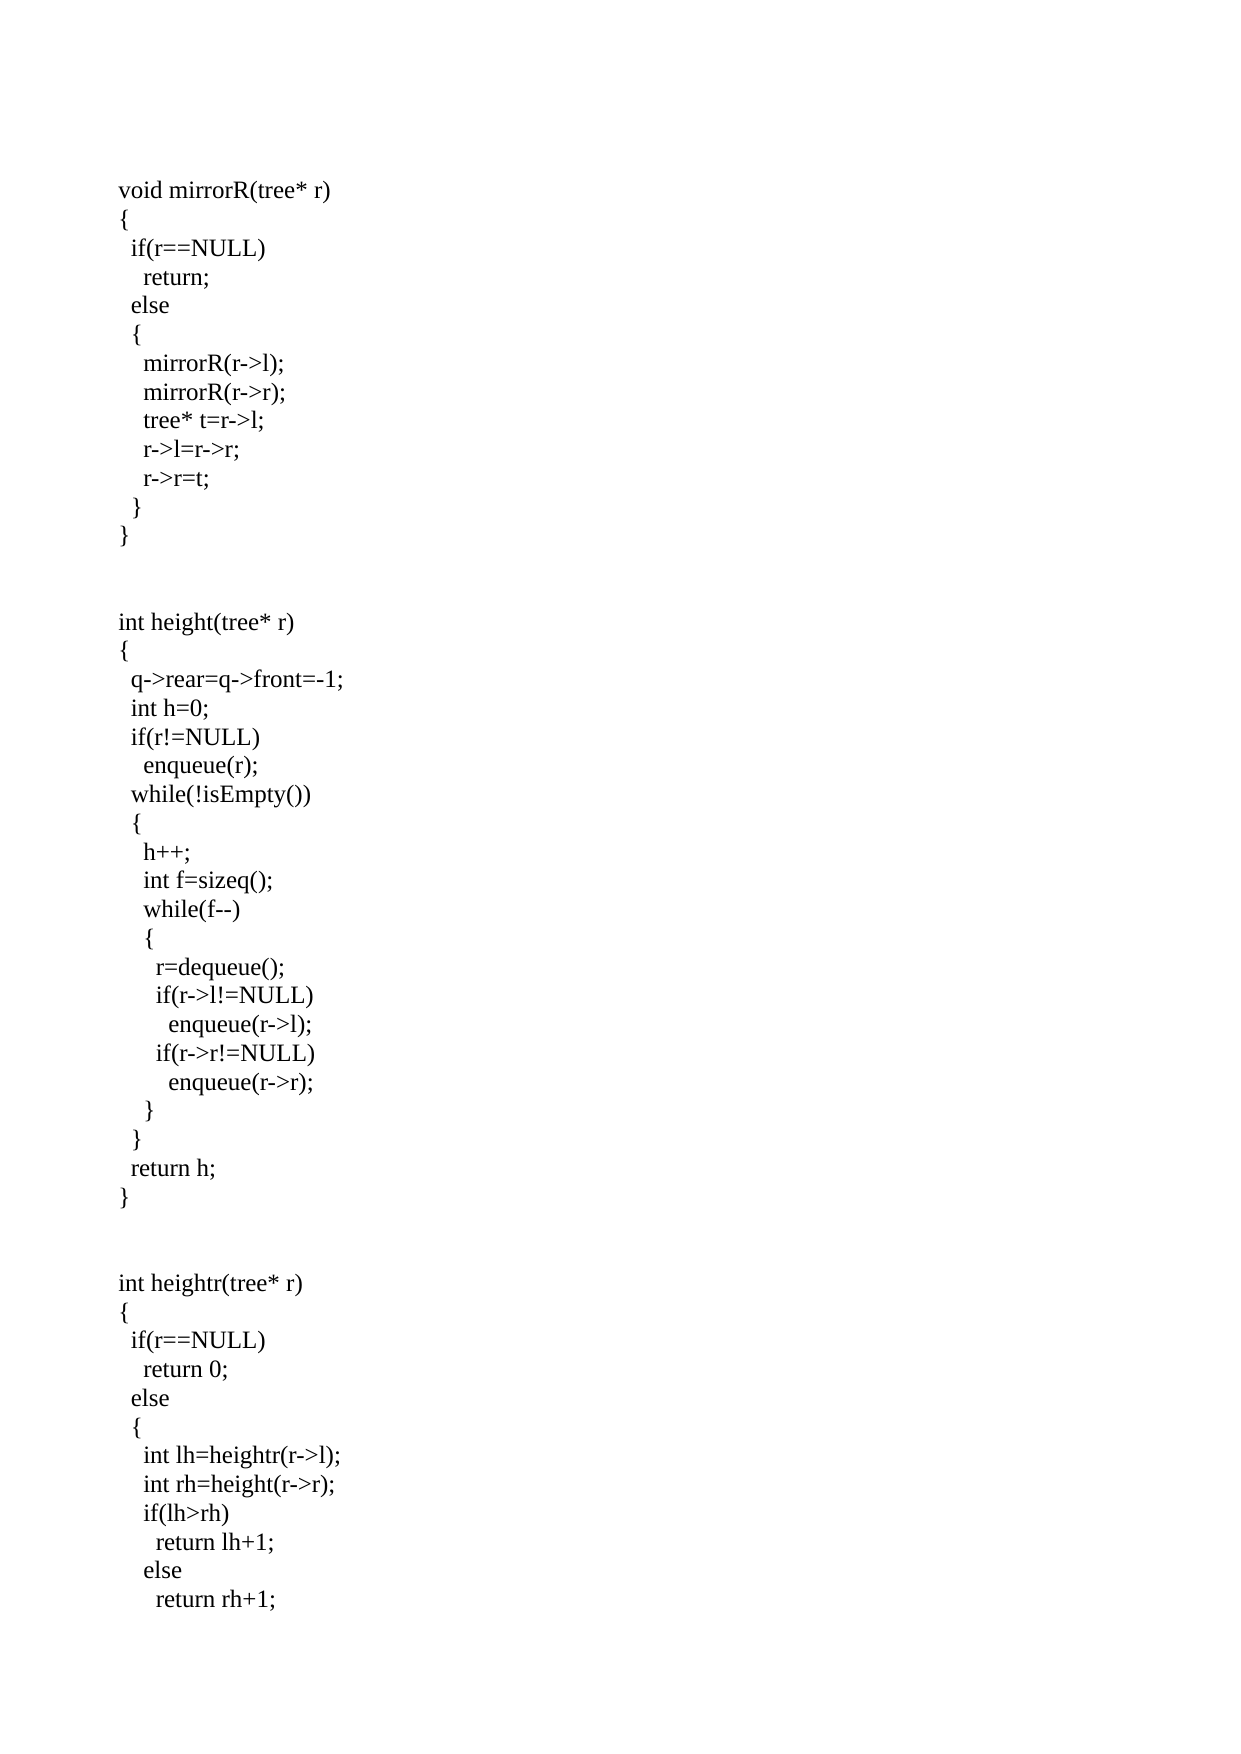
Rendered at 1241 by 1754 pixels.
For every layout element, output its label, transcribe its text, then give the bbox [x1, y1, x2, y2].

text if(r->l!=NULL) [118, 981, 1122, 1009]
text if(r!=NULL) [118, 722, 1122, 751]
text if(r==NULL) [118, 1326, 1122, 1354]
text { [118, 923, 1122, 952]
text mirrorR(r->l); [118, 348, 1122, 377]
text while(!isEmpty()) [118, 779, 1122, 808]
text enqueue(r->l); [118, 1009, 1122, 1038]
text int rh=height(r->r); [118, 1469, 1122, 1498]
text { [118, 1412, 1122, 1441]
text { [118, 319, 1122, 348]
text { [118, 808, 1122, 837]
text return 0; [118, 1354, 1122, 1383]
text } [118, 1124, 1122, 1153]
text r=dequeue(); [118, 952, 1122, 981]
text { [118, 1297, 1122, 1326]
text r->l=r->r; [118, 434, 1122, 463]
text int h=0; [118, 693, 1122, 722]
text mirrorR(r->r); [118, 377, 1122, 406]
text while(f--) [118, 894, 1122, 923]
text if(lh>rh) [118, 1498, 1122, 1527]
text else [118, 1383, 1122, 1412]
text int heightr(tree* r) [118, 1268, 1122, 1297]
text } [118, 521, 1122, 549]
text int height(tree* r) [118, 607, 1122, 636]
text enqueue(r); [118, 751, 1122, 779]
text { [118, 636, 1122, 664]
text else [118, 291, 1122, 319]
text if(r->r!=NULL) [118, 1038, 1122, 1067]
text return lh+1; [118, 1527, 1122, 1556]
text return rh+1; [118, 1584, 1122, 1613]
text h++; [118, 837, 1122, 866]
text r->r=t; [118, 463, 1122, 492]
text int lh=heightr(r->l); [118, 1441, 1122, 1469]
text return; [118, 262, 1122, 291]
text q->rear=q->front=-1; [118, 664, 1122, 693]
text int f=sizeq(); [118, 866, 1122, 894]
text } [118, 1182, 1122, 1211]
text if(r==NULL) [118, 233, 1122, 262]
text void mirrorR(tree* r) [118, 176, 1122, 204]
text } [118, 492, 1122, 521]
text { [118, 204, 1122, 233]
text return h; [118, 1153, 1122, 1182]
text } [118, 1096, 1122, 1124]
text tree* t=r->l; [118, 406, 1122, 434]
text else [118, 1556, 1122, 1584]
text enqueue(r->r); [118, 1067, 1122, 1096]
